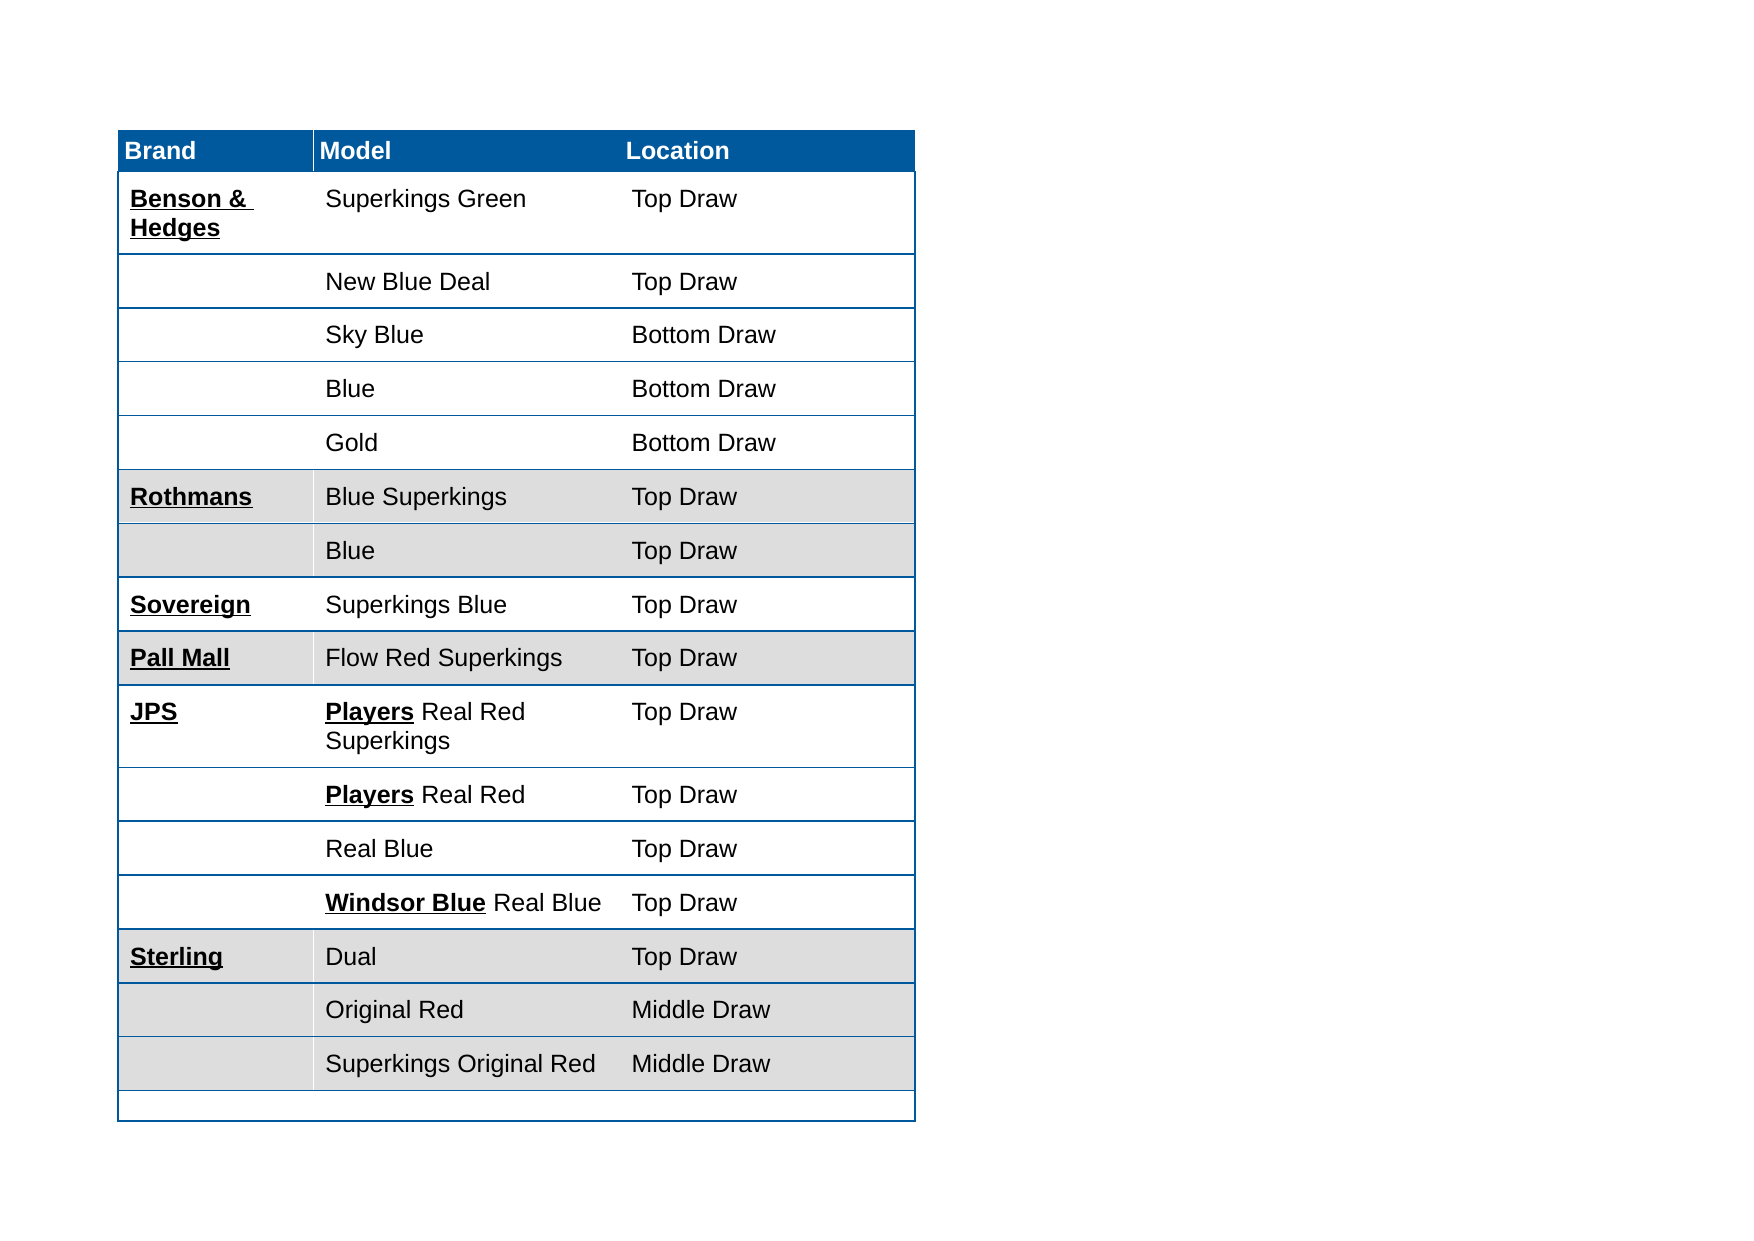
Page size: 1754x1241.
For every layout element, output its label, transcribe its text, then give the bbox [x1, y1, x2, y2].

table_cell Original Red [314, 984, 620, 1036]
table_header Model [314, 130, 620, 171]
table_cell [119, 822, 313, 874]
table_cell Top Draw [620, 578, 914, 630]
table_cell Sterling [119, 930, 313, 982]
table_cell [620, 1091, 914, 1120]
table_cell [119, 255, 313, 307]
table_cell Top Draw [620, 632, 914, 684]
table_cell Top Draw [620, 470, 914, 522]
table_header Brand [118, 130, 313, 171]
table_cell Blue [314, 524, 620, 576]
table_cell Sovereign [119, 578, 313, 630]
table_cell Pall Mall [119, 632, 313, 684]
table_header Location [620, 130, 915, 171]
table_cell [314, 1091, 620, 1120]
table_cell Rothmans [119, 470, 313, 522]
table_cell Top Draw [620, 768, 914, 820]
table_cell [119, 524, 313, 576]
table_cell Blue Superkings [314, 470, 620, 522]
table_cell JPS [119, 686, 313, 767]
table_cell Blue [314, 362, 620, 415]
table_cell [119, 362, 313, 415]
table_cell Middle Draw [620, 984, 914, 1036]
table_cell Top Draw [620, 930, 914, 982]
table_cell [119, 416, 313, 468]
table_cell Middle Draw [620, 1037, 914, 1090]
table_cell Top Draw [620, 172, 914, 253]
table_cell Benson & Hedges [119, 172, 313, 253]
table_cell Bottom Draw [620, 309, 914, 361]
table_cell New Blue Deal [314, 255, 620, 307]
table_cell Top Draw [620, 255, 914, 307]
table_cell Top Draw [620, 524, 914, 576]
table_cell Dual [314, 930, 620, 982]
table_cell [119, 876, 313, 928]
table_cell Superkings Original Red [314, 1037, 620, 1090]
table_cell Top Draw [620, 822, 914, 874]
table_cell Sky Blue [314, 309, 620, 361]
table_cell Top Draw [620, 686, 914, 767]
table_cell Bottom Draw [620, 416, 914, 468]
table_cell Superkings Green [314, 172, 620, 253]
table_cell Real Blue [314, 822, 620, 874]
table_cell Players Real Red Superkings [314, 686, 620, 767]
table_cell Players Real Red [314, 768, 620, 820]
table_cell [119, 768, 313, 820]
table_cell [119, 1037, 313, 1090]
table_cell Windsor Blue Real Blue [314, 876, 620, 928]
table_cell Bottom Draw [620, 362, 914, 415]
table_cell Top Draw [620, 876, 914, 928]
table_cell Superkings Blue [314, 578, 620, 630]
table_cell Gold [314, 416, 620, 468]
table_cell Flow Red Superkings [314, 632, 620, 684]
table_cell [119, 1091, 313, 1120]
table_cell [119, 309, 313, 361]
table_cell [119, 984, 313, 1036]
